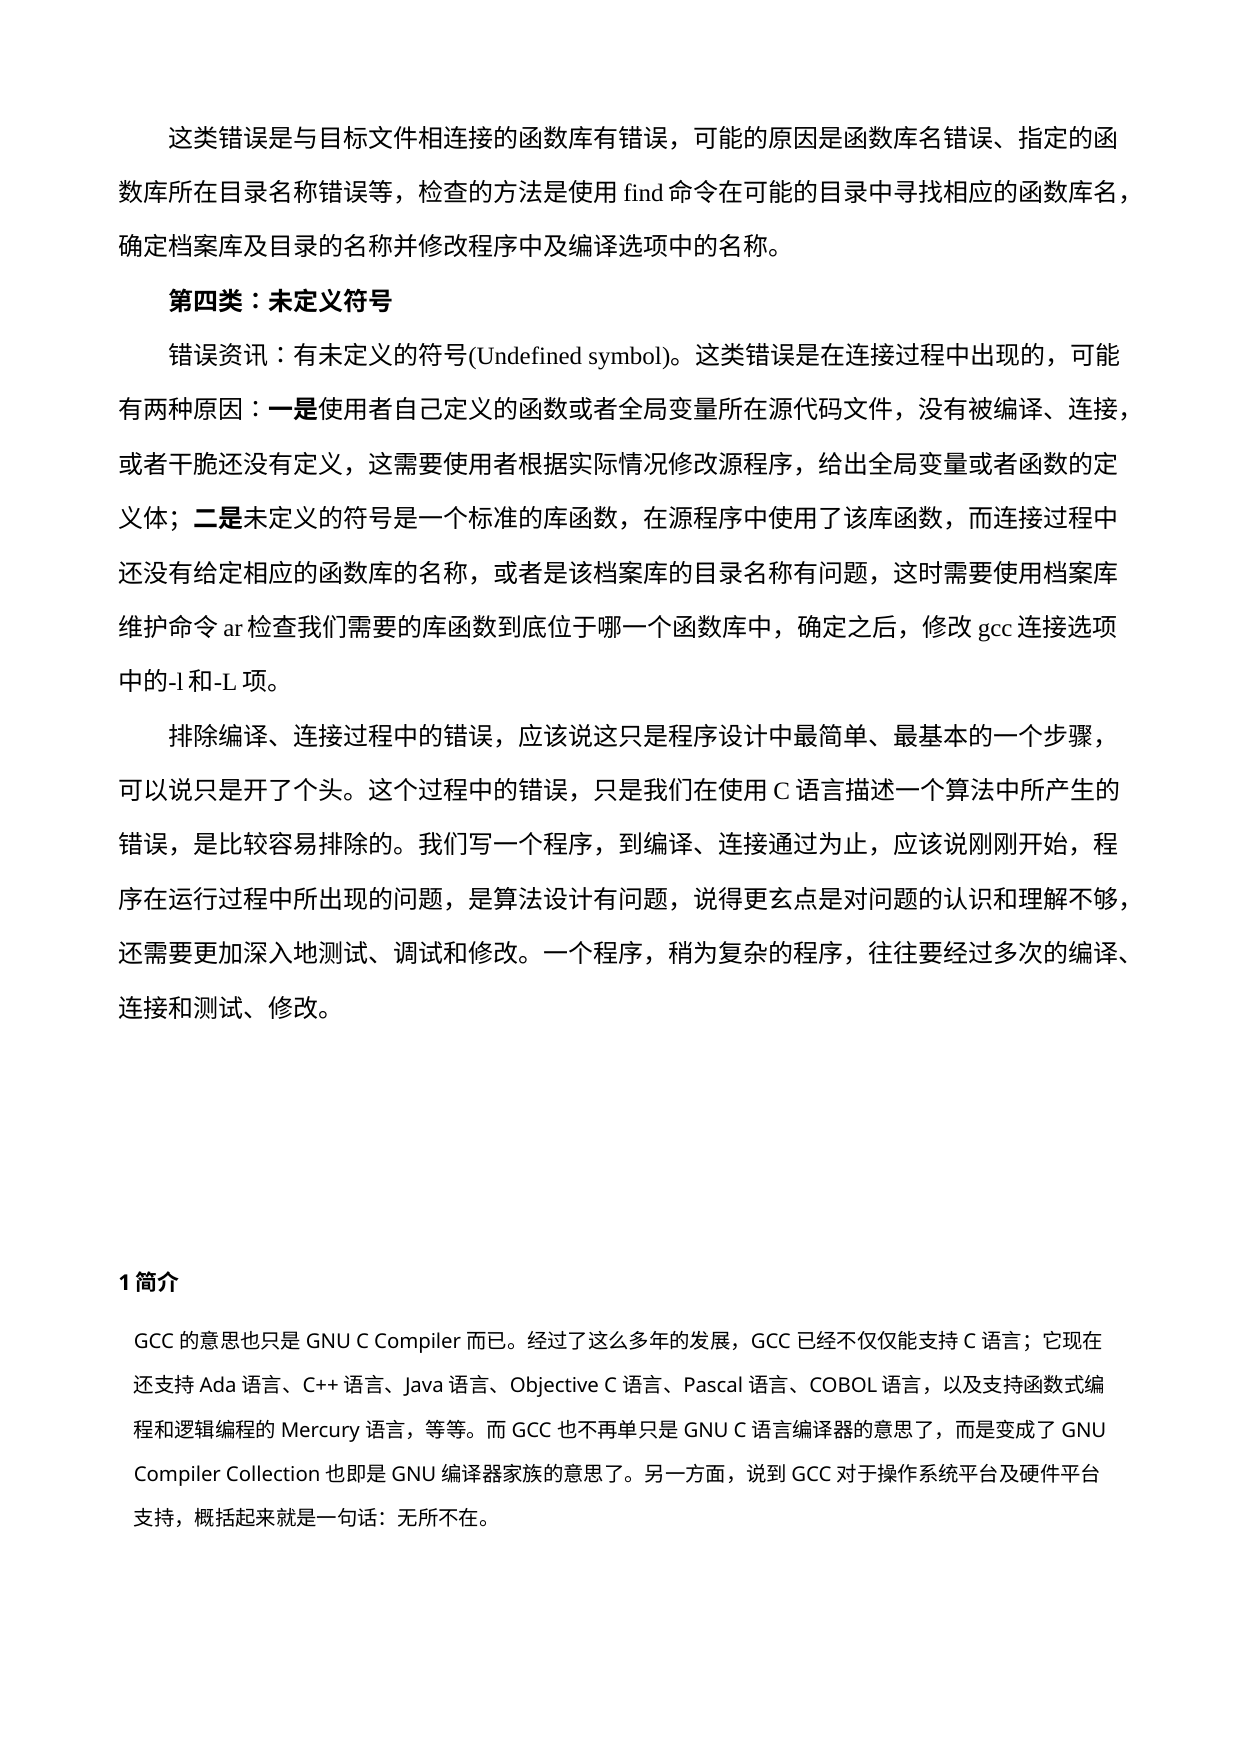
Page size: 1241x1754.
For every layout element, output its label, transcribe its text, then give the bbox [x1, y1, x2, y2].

text 错误资讯∶有未定义的符号(Undefined symbol)。这类错误是在连接过程中出现的，可能有两种原因∶一是使用者自己定义的函数或者全局变量所在源代码文件，没有被编译、连接，或者干脆还没有定义，这需要使用者根据实际情况修改源程序，给出全局变量或者函数的定义体；二是未定义的符号是一个标准的库函数，在源程序中使用了该库函数，而连接过程中还没有给定相应的函数库的名称，或者是该档案库的目录名称有问题，这时需要使用档案库维护命令ar检查我们需要的库函数到底位于哪一个函数库中，确定之后，修改gcc连接选项中的-l和-L项。 [118, 336, 1122, 698]
text 排除编译、连接过程中的错误，应该说这只是程序设计中最简单、最基本的一个步骤，可以说只是开了个头。这个过程中的错误，只是我们在使用C语言描述一个算法中所产生的错误，是比较容易排除的。我们写一个程序，到编译、连接通过为止，应该说刚刚开始，程序在运行过程中所出现的问题，是算法设计有问题，说得更玄点是对问题的认识和理解不够，还需要更加深入地测试、调试和修改。一个程序，稍为复杂的程序，往往要经过多次的编译、连接和测试、修改。 [118, 716, 1122, 1024]
text 这类错误是与目标文件相连接的函数库有错误，可能的原因是函数库名错误、指定的函数库所在目录名称错误等，检查的方法是使用find命令在可能的目录中寻找相应的函数库名，确定档案库及目录的名称并修改程序中及编译选项中的名称。 [118, 118, 1122, 263]
subtitle 1简介 [118, 1265, 1122, 1297]
text 第四类∶未定义符号 [118, 281, 1122, 317]
text GCC 的意思也只是 GNU C Compiler 而已。经过了这么多年的发展，GCC 已经不仅仅能支持 C 语言；它现在还支持 Ada 语言、C++ 语言、Java 语言、Objective C 语言、Pascal 语言、COBOL语言，以及支持函数式编程和逻辑编程的 Mercury 语言，等等。而 GCC 也不再单只是 GNU C 语言编译器的意思了，而是变成了 GNU Compiler Collection 也即是 GNU 编译器家族的意思了。另一方面，说到 GCC 对于操作系统平台及硬件平台支持，概括起来就是一句话：无所不在。 [134, 1325, 1106, 1531]
